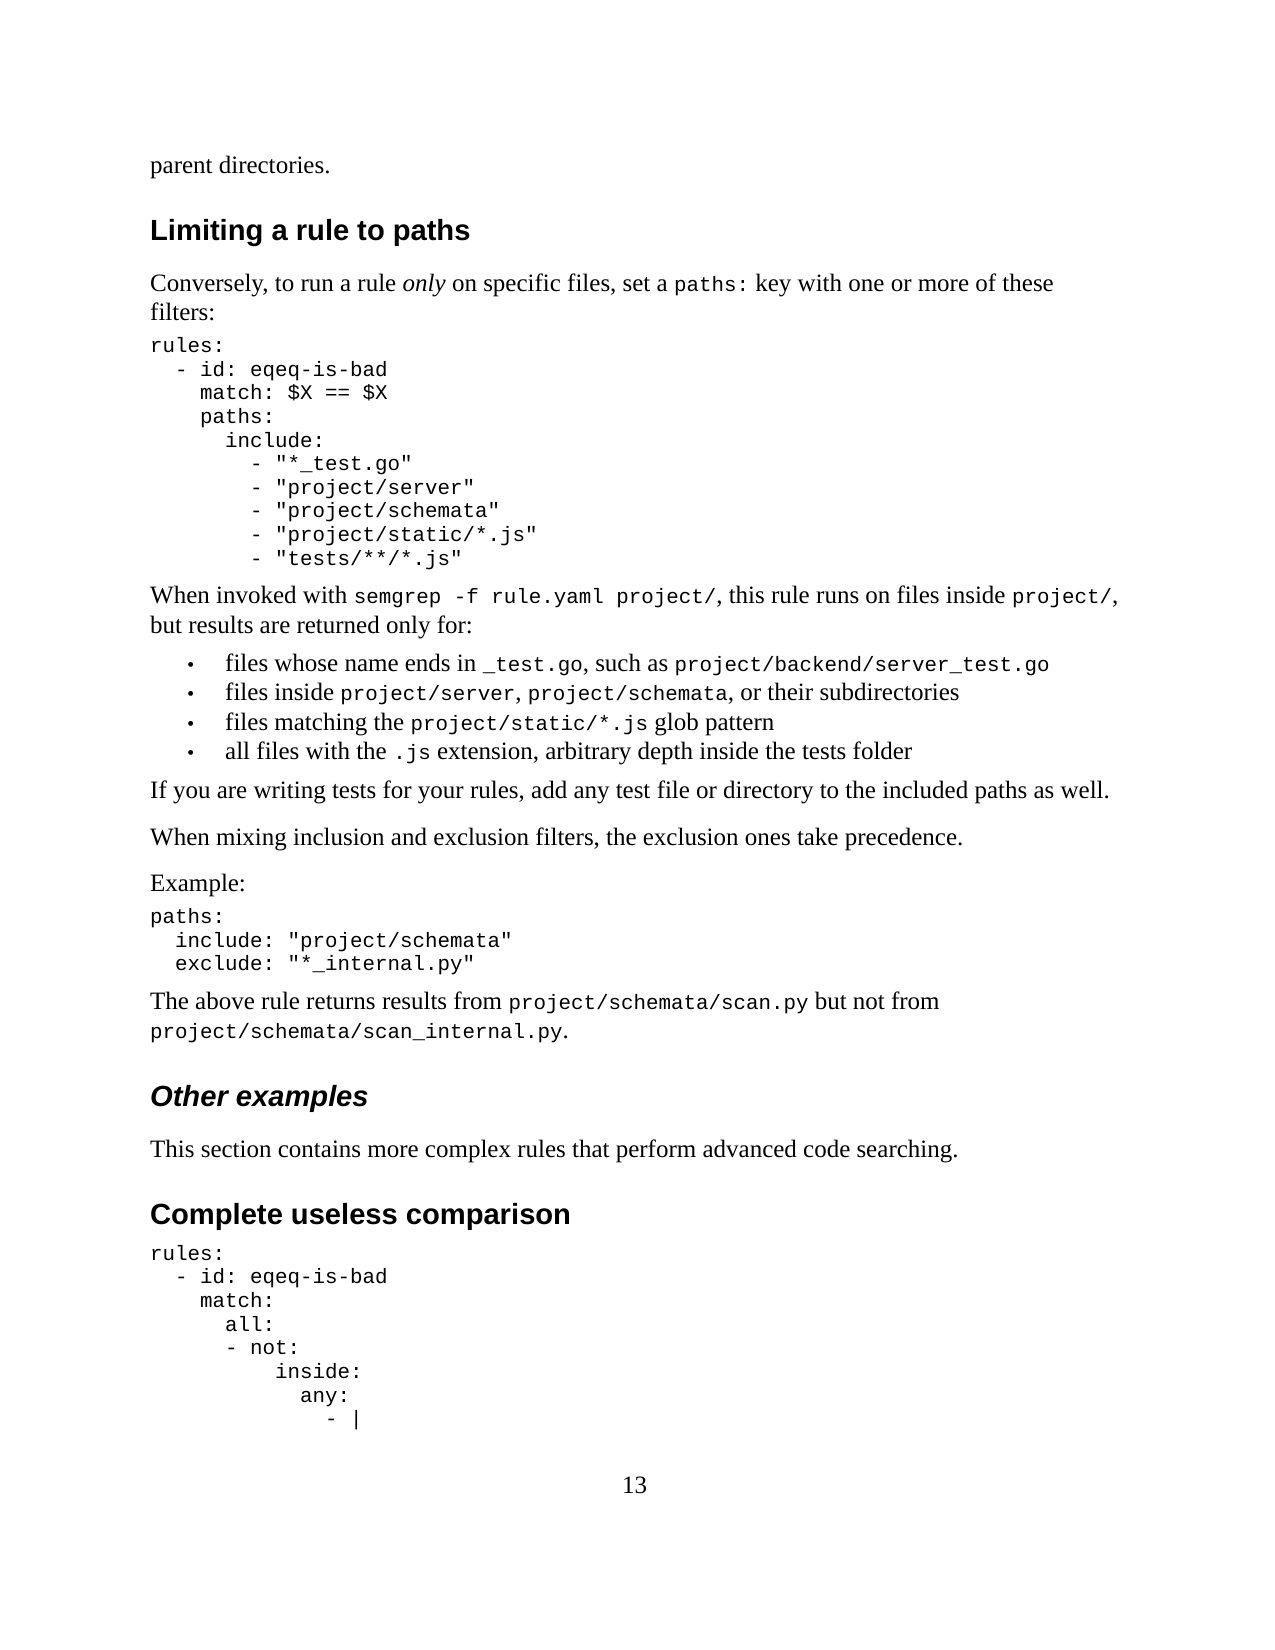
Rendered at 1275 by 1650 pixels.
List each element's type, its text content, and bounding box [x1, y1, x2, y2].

text - | [150, 1408, 1125, 1432]
text - "project/schemata" [150, 501, 1125, 524]
text all: [150, 1314, 1125, 1337]
text match: $X == $X [150, 382, 1125, 406]
text - not: [150, 1337, 1125, 1361]
text Conversely, to run a rule only on specific files, set a paths: key with one or more of these filters: [150, 268, 1125, 326]
text include: [150, 429, 1125, 453]
text The above rule returns results from project/schemata/scan.py but not from project/schemata/scan_internal.py. [150, 986, 1125, 1045]
subtitle Complete useless comparison [150, 1197, 1125, 1230]
text rules: [150, 1243, 1125, 1266]
text - id: eqeq-is-bad [150, 1266, 1125, 1290]
text - id: eqeq-is-bad [150, 359, 1125, 382]
text - "project/server" [150, 477, 1125, 501]
text parent directories. [150, 150, 1125, 179]
list files inside project/server, project/schemata, or their subdirectories [187, 677, 1125, 707]
text When mixing inclusion and exclusion filters, the exclusion ones take precedence. [150, 822, 1125, 850]
text - "project/static/*.js" [150, 524, 1125, 548]
text any: [150, 1385, 1125, 1408]
list files whose name ends in _test.go, such as project/backend/server_test.go [187, 648, 1125, 677]
text rules: [150, 335, 1125, 359]
text match: [150, 1290, 1125, 1314]
text include: "project/schemata" [150, 930, 1125, 953]
subtitle Other examples [150, 1079, 1125, 1113]
list files matching the project/static/*.js glob pattern [187, 707, 1125, 736]
text - "*_test.go" [150, 453, 1125, 477]
text paths: [150, 906, 1125, 930]
text inside: [150, 1361, 1125, 1385]
text When invoked with semgrep -f rule.yaml project/, this rule runs on files inside project/, but results are returned only for: [150, 580, 1125, 639]
text Example: [150, 868, 1125, 897]
text exclude: "*_internal.py" [150, 953, 1125, 977]
list all files with the .js extension, arbitrary depth inside the tests folder [187, 736, 1125, 766]
text If you are writing tests for your rules, add any test file or directory to the included paths as well. [150, 775, 1125, 804]
text - "tests/**/*.js" [150, 548, 1125, 571]
text This section contains more complex rules that perform advanced code searching. [150, 1134, 1125, 1163]
subtitle Limiting a rule to paths [150, 213, 1125, 246]
text paths: [150, 406, 1125, 429]
